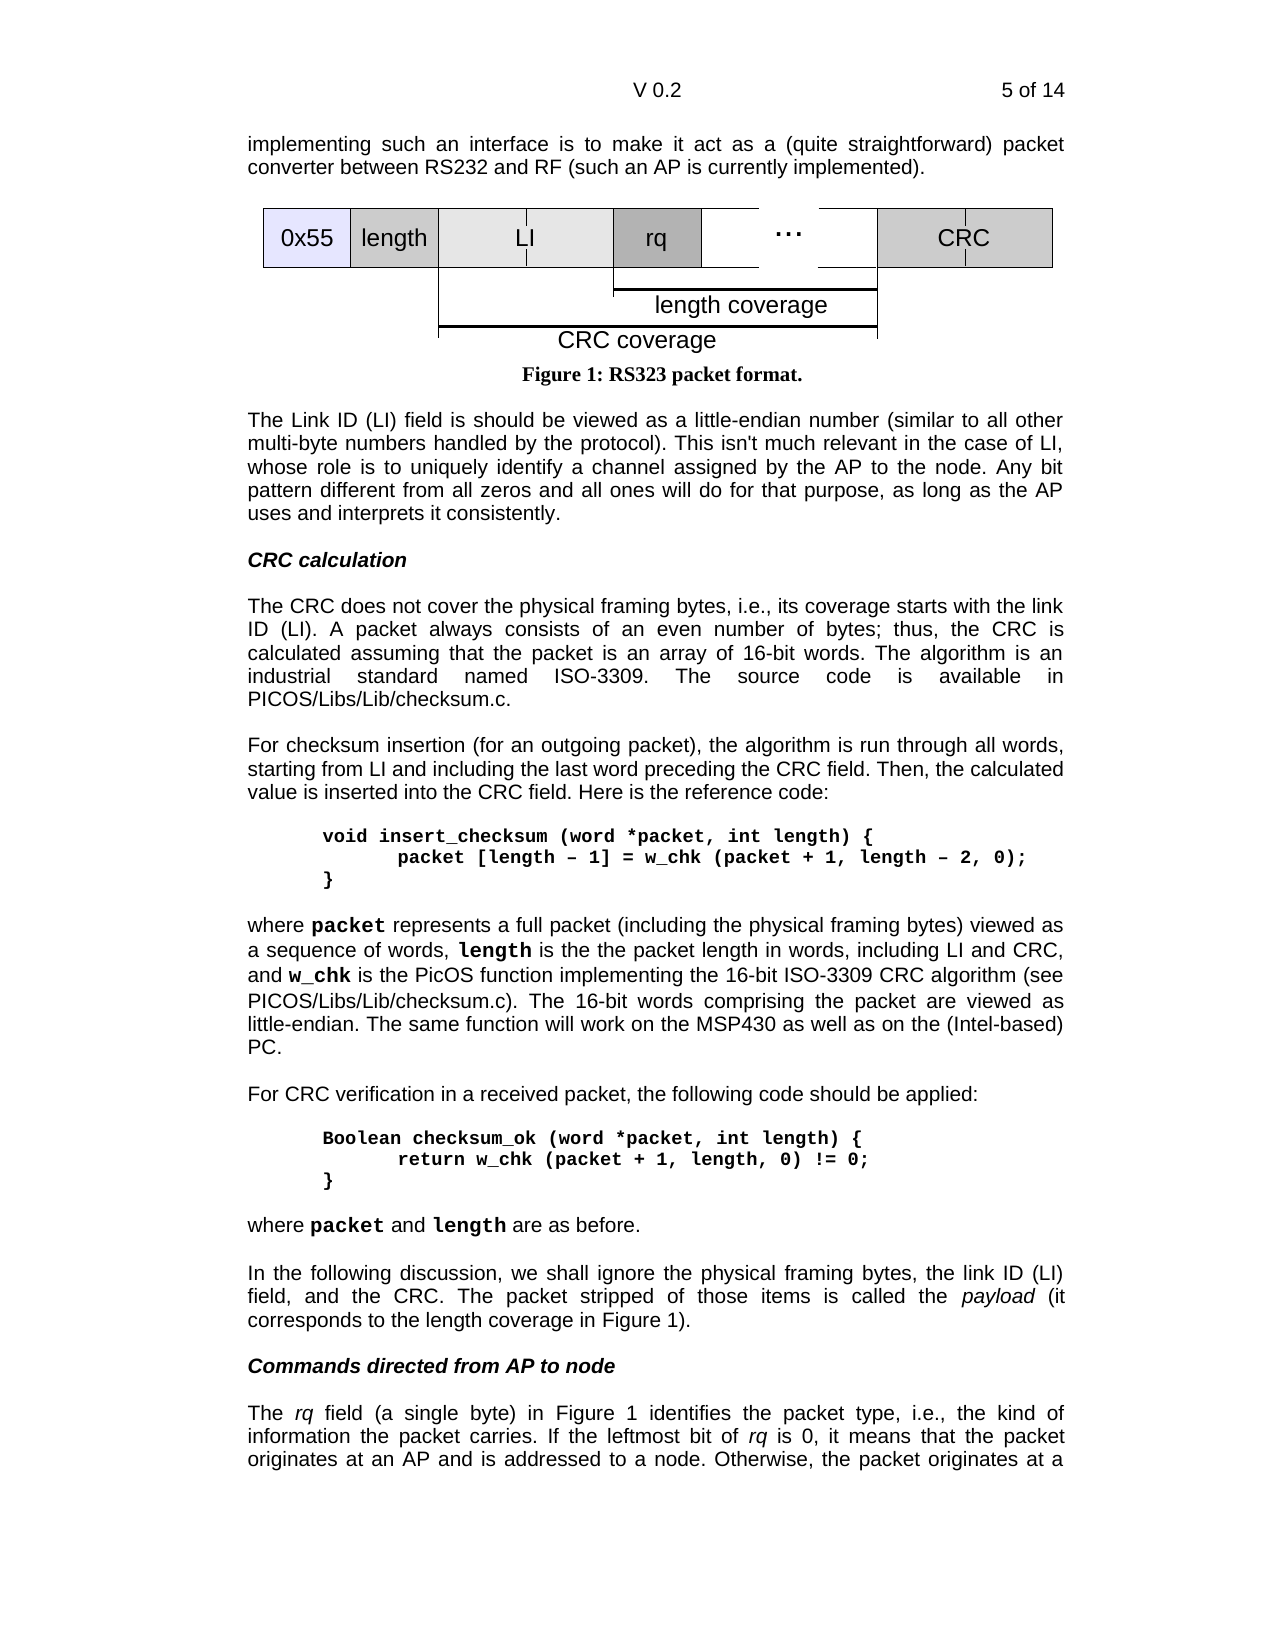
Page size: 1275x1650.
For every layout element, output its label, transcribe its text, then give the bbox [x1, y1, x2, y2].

text Figure 1: RS323 packet format. [253, 214, 1071, 386]
text For checksum insertion (for an outgoing packet), the algorithm is run through all words, starting from LI and including the last word preceding the CRC field. Then, the calculated value is inserted into the CRC field. Here is the reference code: [247, 734, 1065, 804]
text In the following discussion, we shall ignore the physical framing bytes, the link ID (LI) field, and the CRC. The packet stripped of those items is called the payload (it corresponds to the length coverage in Figure 1). [247, 1262, 1065, 1332]
subtitle Commands directed from AP to node [247, 1355, 1065, 1378]
text Boolean checksum_ok (word *packet, int length) { [247, 1128, 1065, 1150]
text void insert_checksum (word *packet, int length) { [247, 827, 1065, 848]
text The Link ID (LI) field is should be viewed as a little-endian number (similar to all other multi-byte numbers handled by the protocol). This isn't much relevant in the case of LI, whose role is to uniquely identify a channel assigned by the AP to the node. Any bit pattern different from all zeros and all ones will do for that purpose, as long as the AP uses and interprets it consistently. [247, 409, 1065, 525]
text The CRC does not cover the physical framing bytes, i.e., its coverage starts with the link ID (LI). A packet always consists of an even number of bytes; thus, the CRC is calculated assuming that the packet is an array of 16-bit words. The algorithm is an industrial standard named ISO-3309. The source code is available in PICOS/Libs/Lib/checksum.c. [247, 594, 1065, 711]
text } [247, 1171, 1065, 1192]
text where packet and length are as before. [247, 1213, 1065, 1239]
text For CRC verification in a received packet, the following code should be applied: [247, 1082, 1065, 1105]
subtitle CRC calculation [247, 548, 1065, 571]
text implementing such an interface is to make it act as a (quite straightforward) packet converter between RS232 and RF (such an AP is currently implemented). [247, 132, 1065, 179]
text return w_chk (packet + 1, length, 0) != 0; [247, 1150, 1065, 1171]
text where packet represents a full packet (including the physical framing bytes) viewed as a sequence of words, length is the the packet length in words, including LI and CRC, and w_chk is the PicOS function implementing the 16-bit ISO-3309 CRC algorithm (see PICOS/Libs/Lib/checksum.c). The 16-bit words comprising the packet are viewed as little-endian. The same function will work on the MSP430 as well as on the (Intel-based) PC. [247, 914, 1065, 1059]
text } [247, 869, 1065, 891]
text packet [length – 1] = w_chk (packet + 1, length – 2, 0); [247, 848, 1065, 869]
text The rq field (a single byte) in Figure 1 identifies the packet type, i.e., the kind of information the packet carries. If the leftmost bit of rq is 0, it means that the packet originates at an AP and is addressed to a node. Otherwise, the packet originates at a [247, 1401, 1065, 1471]
